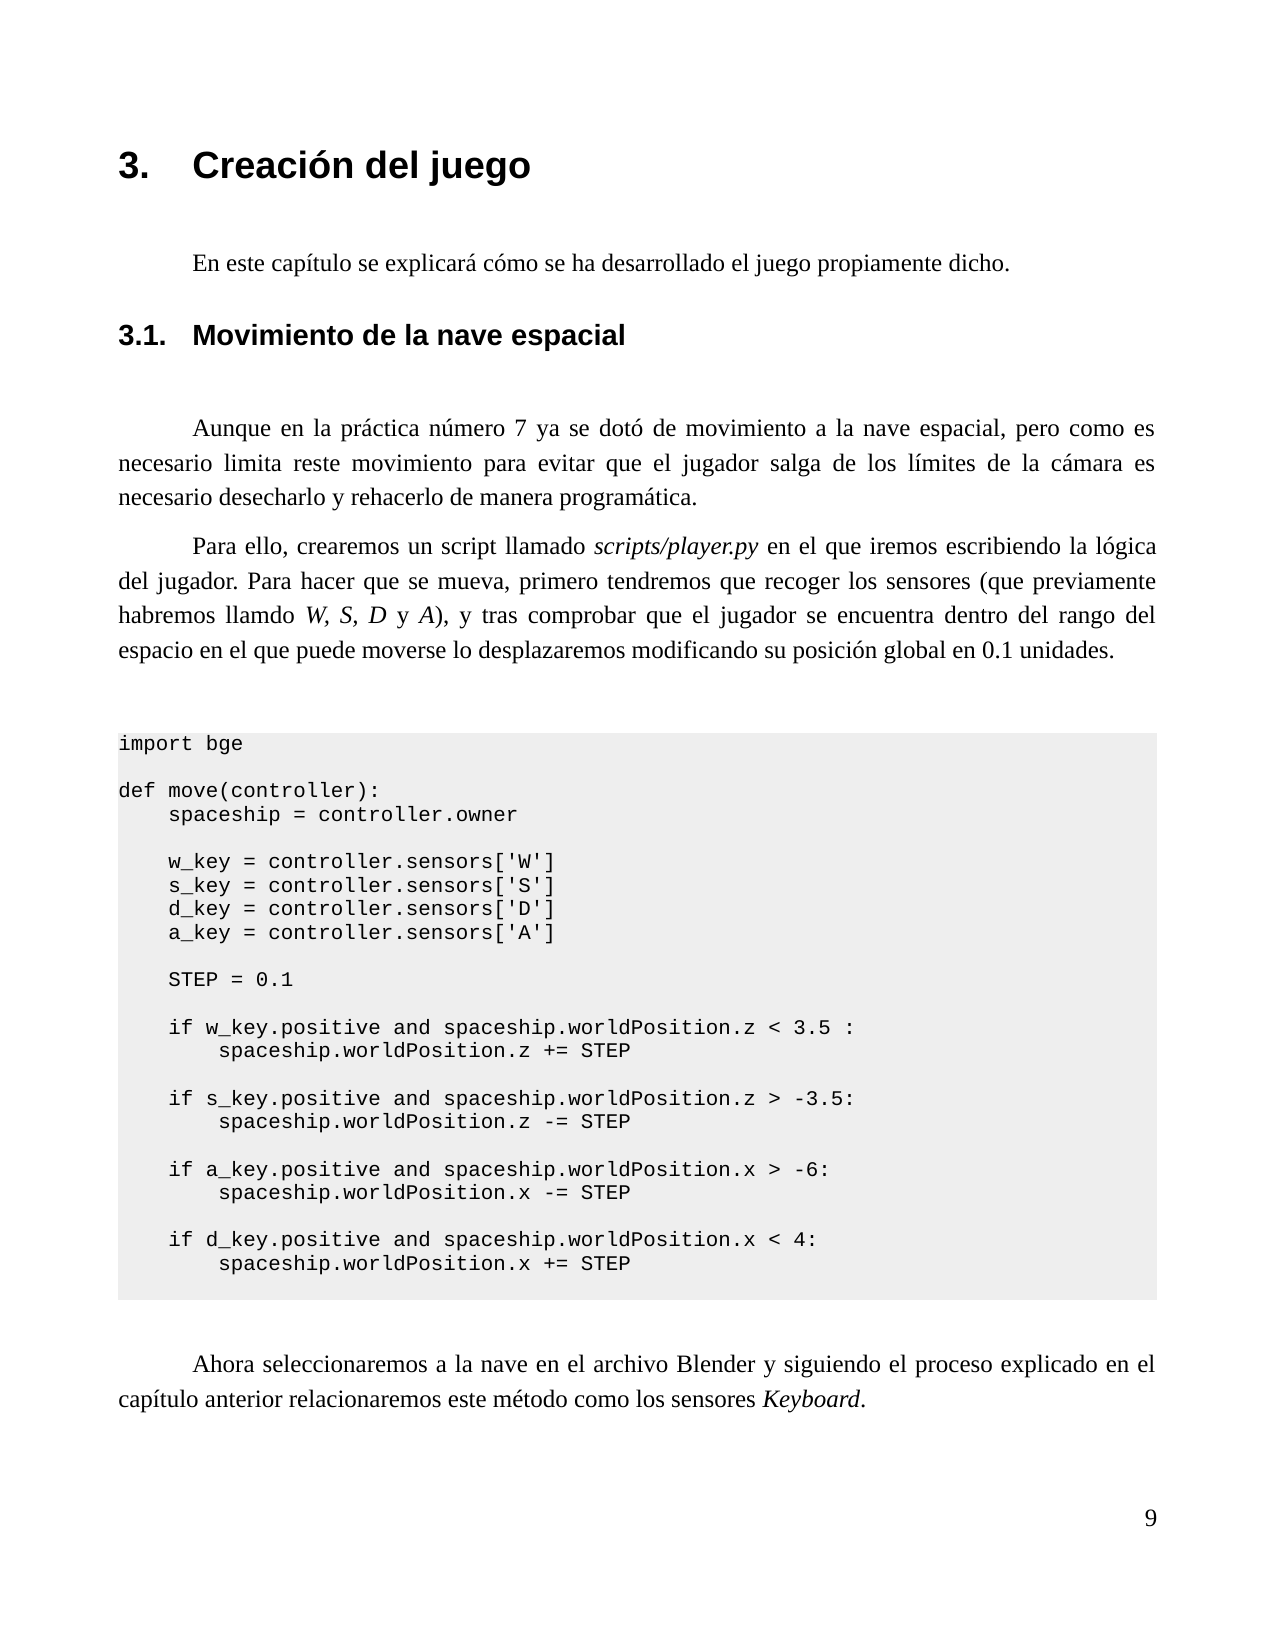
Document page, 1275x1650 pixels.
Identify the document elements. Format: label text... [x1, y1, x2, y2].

text Aunque en la práctica número 7 ya se dotó de movimiento a la nave espacial, pero como es necesario limita reste movimiento para evitar que el jugador salga de los límites de la cámara es necesario desecharlo y rehacerlo de manera programática. [118, 413, 1157, 511]
text d_key = controller.sensors['D'] [118, 898, 1157, 922]
text a_key = controller.sensors['A'] [118, 922, 1157, 946]
subtitle 3. Creación del juego [118, 143, 1157, 187]
text s_key = controller.sensors['S'] [118, 875, 1157, 898]
text spaceship.worldPosition.z -= STEP [118, 1111, 1157, 1135]
text spaceship = controller.owner [118, 804, 1157, 827]
text Ahora seleccionaremos a la nave en el archivo Blender y siguiendo el proceso explicado en el capítulo anterior relacionaremos este método como los sensores Keyboard. [118, 1349, 1157, 1413]
text def move(controller): [118, 780, 1157, 804]
text spaceship.worldPosition.x -= STEP [118, 1182, 1157, 1206]
text STEP = 0.1 [118, 969, 1157, 993]
text if a_key.positive and spaceship.worldPosition.x > -6: [118, 1158, 1157, 1182]
text spaceship.worldPosition.z += STEP [118, 1040, 1157, 1064]
text w_key = controller.sensors['W'] [118, 851, 1157, 875]
text import bge [118, 733, 1157, 757]
text if d_key.positive and spaceship.worldPosition.x < 4: [118, 1229, 1157, 1253]
text Para ello, crearemos un script llamado scripts/player.py en el que iremos escribiendo la lógica del jugador. Para hacer que se mueva, primero tendremos que recoger los sensores (que previamente habremos llamdo W, S, D y A), y tras comprobar que el jugador se encuentra dentro del rango del espacio en el que puede moverse lo desplazaremos modificando su posición global en 0.1 unidades. [118, 531, 1157, 663]
text En este capítulo se explicará cómo se ha desarrollado el juego propiamente dicho. [118, 248, 1157, 277]
text if w_key.positive and spaceship.worldPosition.z < 3.5 : [118, 1017, 1157, 1040]
text spaceship.worldPosition.x += STEP [118, 1253, 1157, 1277]
text if s_key.positive and spaceship.worldPosition.z > -3.5: [118, 1088, 1157, 1111]
subtitle 3.1. Movimiento de la nave espacial [118, 318, 1157, 352]
